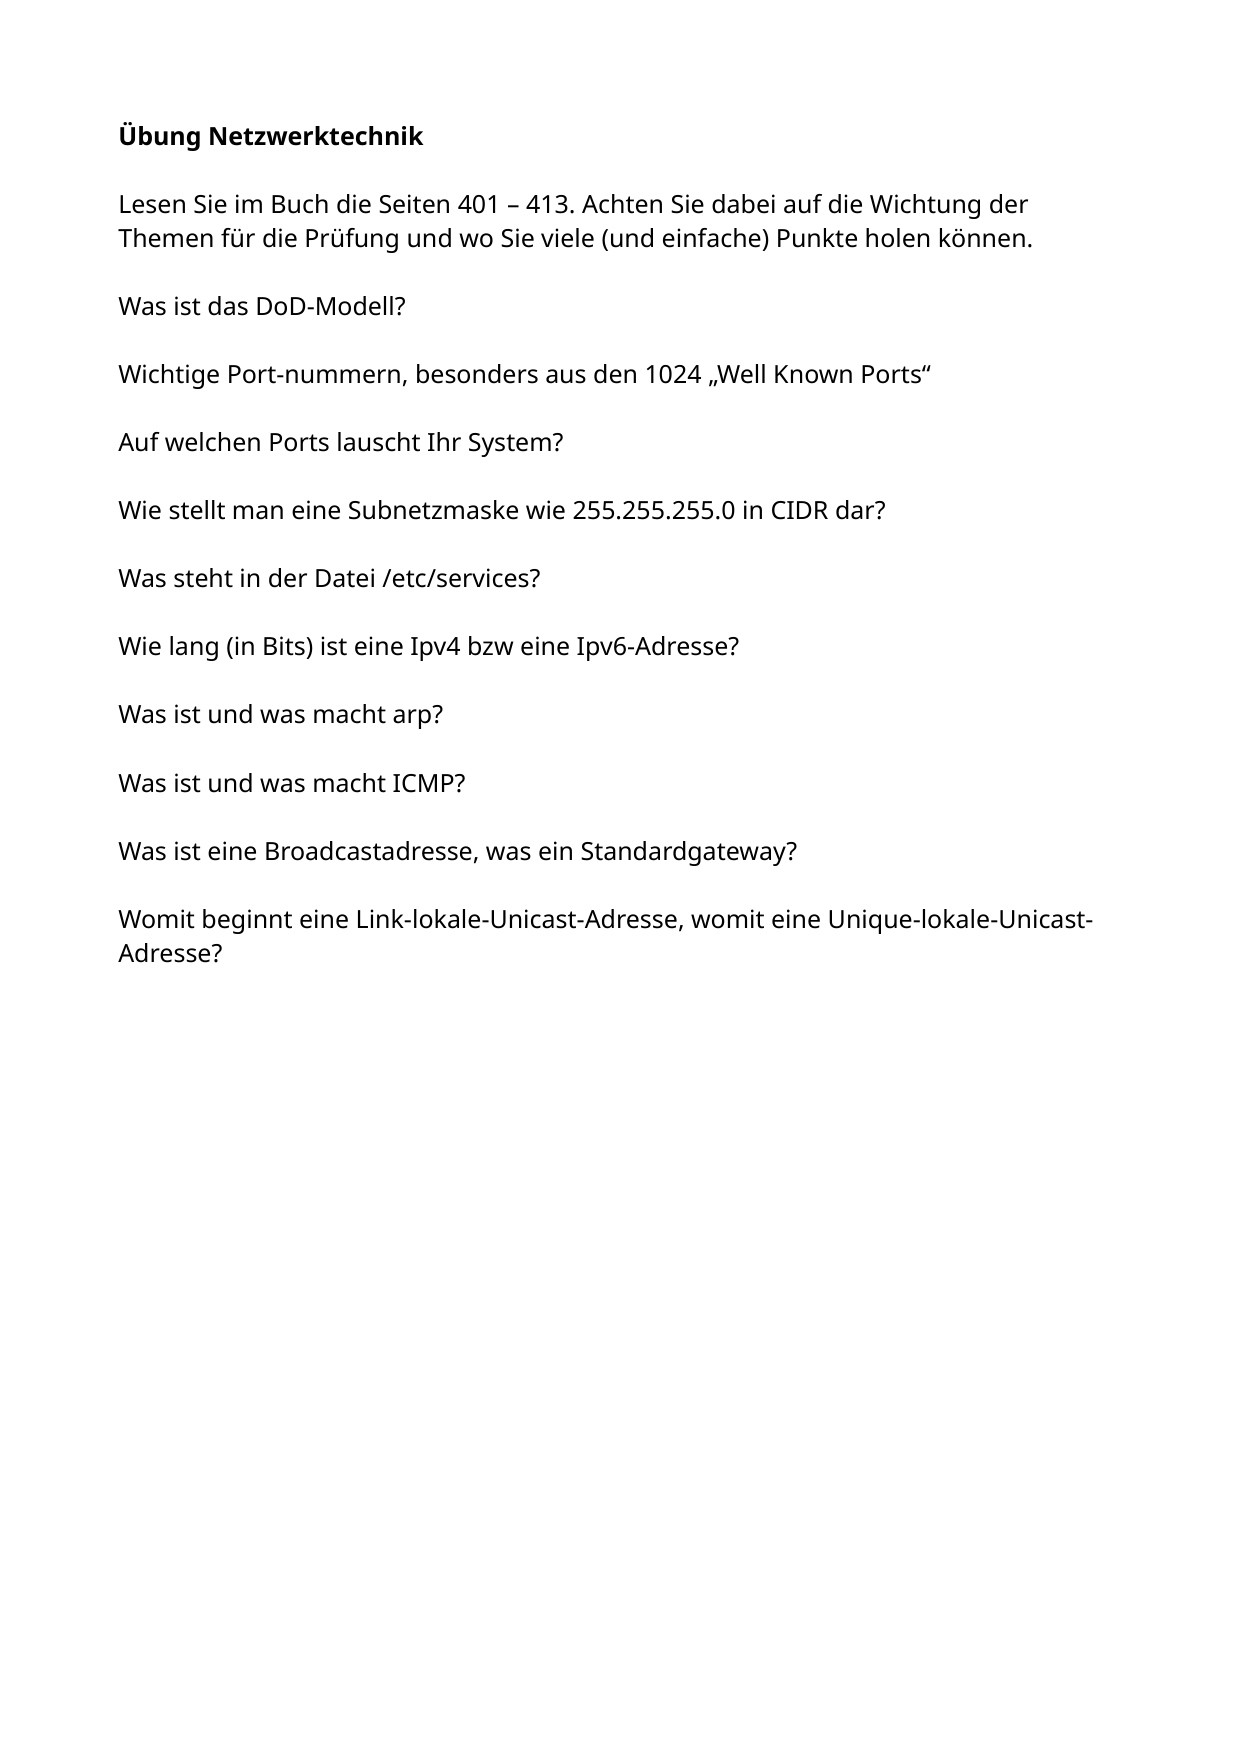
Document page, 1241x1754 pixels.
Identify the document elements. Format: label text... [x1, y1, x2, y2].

text Übung Netzwerktechnik Lesen Sie im Buch die Seiten 401 – 413. Achten Sie dabei auf die Wichtung der Themen für die Prüfung und wo Sie viele (und einfache) Punkte holen können. Was ist das DoD-Modell? Wichtige Port-nummern, besonders aus den 1024 „Well Known Ports“ Auf welchen Ports lauscht Ihr System? Wie stellt man eine Subnetzmaske wie 255.255.255.0 in CIDR dar? Was steht in der Datei /etc/services? Wie lang (in Bits) ist eine Ipv4 bzw eine Ipv6-Adresse? Was ist und was macht arp? Was ist und was macht ICMP? Was ist eine Broadcastadresse, was ein Standardgateway? Womit beginnt eine Link-lokale-Unicast-Adresse, womit eine Unique-lokale-Unicast-Adresse? [118, 118, 1122, 970]
